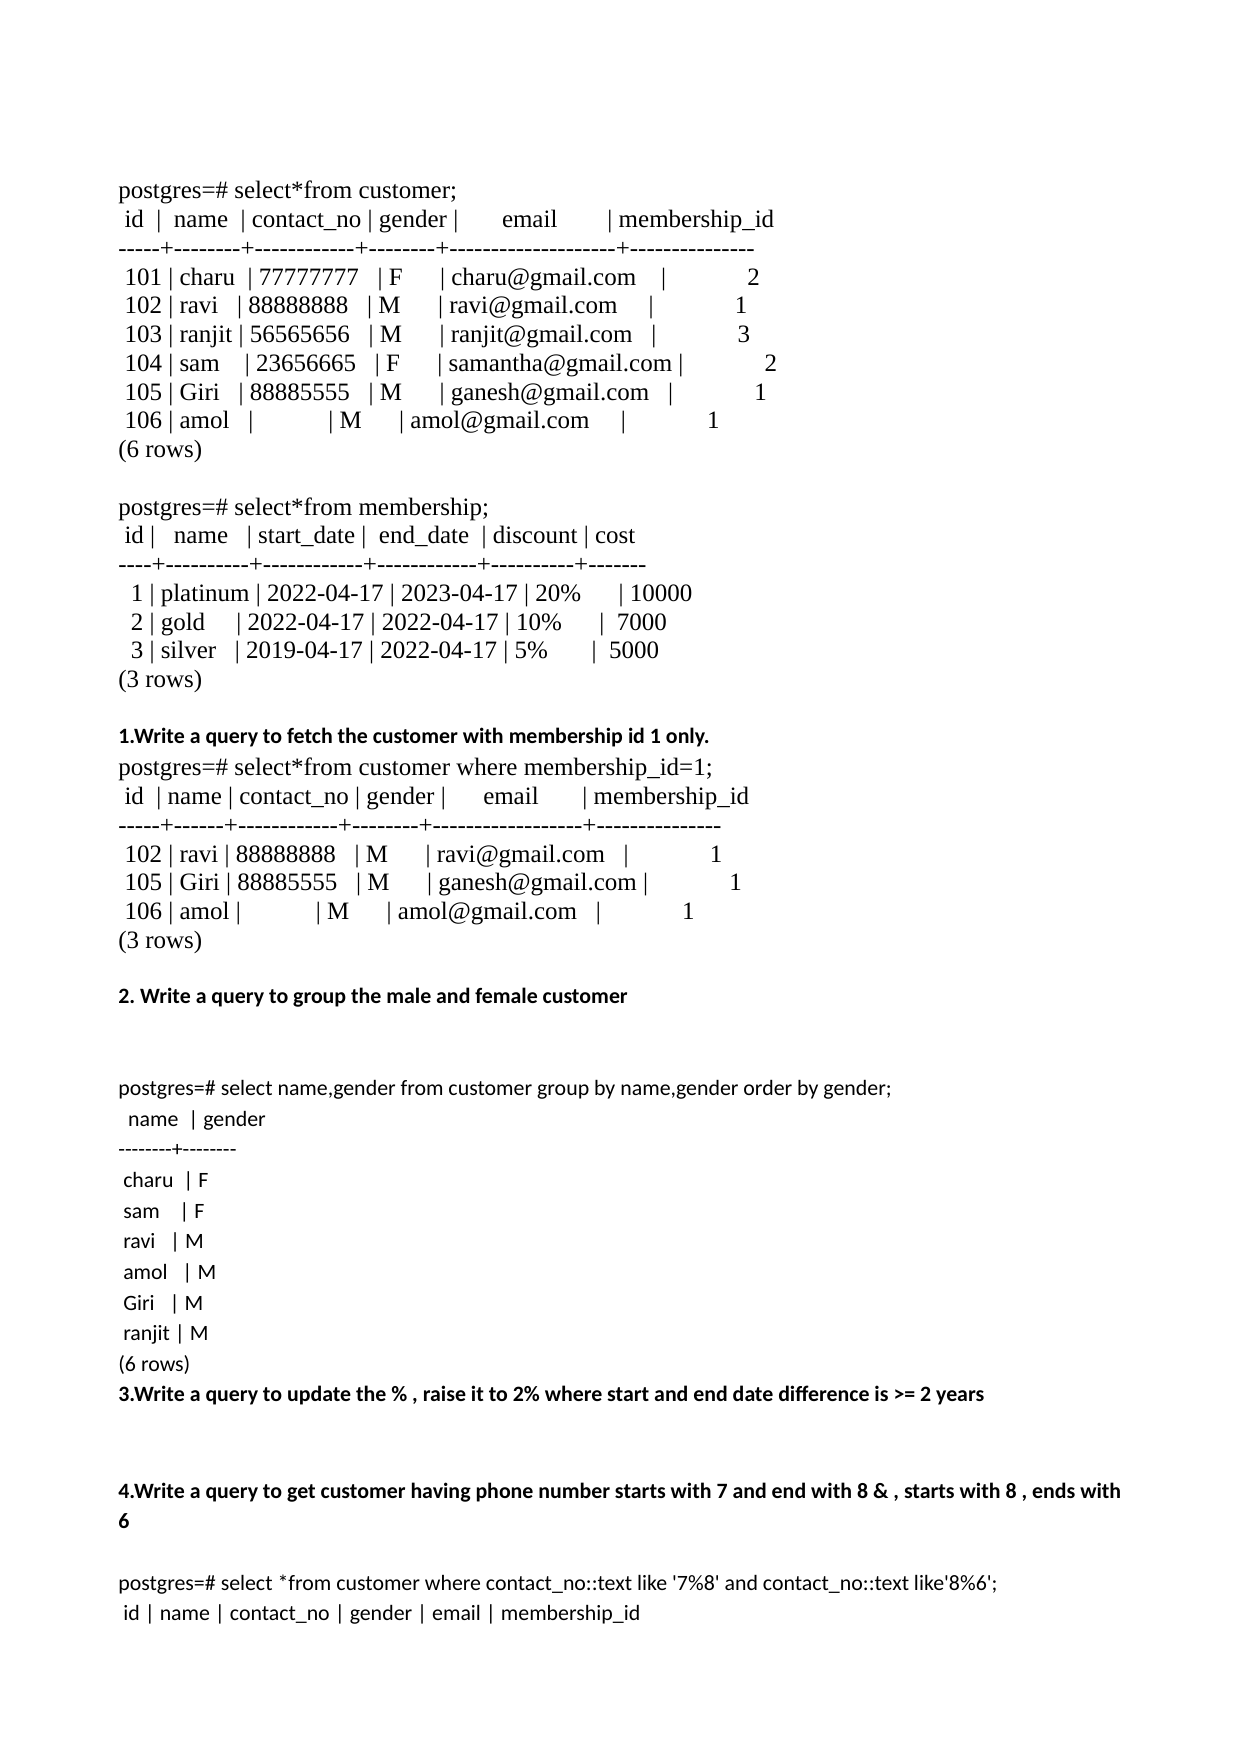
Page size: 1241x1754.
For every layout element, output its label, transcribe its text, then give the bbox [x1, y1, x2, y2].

text 102 | ravi | 88888888 | M | ravi@gmail.com | 1 [118, 839, 1122, 867]
text 102 | ravi | 88888888 | M | ravi@gmail.com | 1 [118, 291, 1122, 319]
text (3 rows) [118, 925, 1122, 954]
text (6 rows) [118, 434, 1122, 463]
text postgres=# select name,gender from customer group by name,gender order by gender; [118, 1074, 1122, 1101]
text --------+-------- [118, 1136, 1122, 1162]
text 105 | Giri | 88885555 | M | ganesh@gmail.com | 1 [118, 867, 1122, 896]
text 103 | ranjit | 56565656 | M | ranjit@gmail.com | 3 [118, 319, 1122, 348]
text -----+------+------------+--------+------------------+--------------- [118, 810, 1122, 839]
text id | name | contact_no | gender | email | membership_id [118, 1599, 1122, 1626]
text 1 | platinum | 2022-04-17 | 2023-04-17 | 20% | 10000 [118, 578, 1122, 607]
text sam | F [118, 1197, 1122, 1223]
text 101 | charu | 77777777 | F | charu@gmail.com | 2 [118, 262, 1122, 291]
text 4.Write a query to get customer having phone number starts with 7 and end with 8 & , starts with 8 , ends with 6 [118, 1477, 1122, 1534]
text ranjit | M [118, 1319, 1122, 1346]
text 105 | Giri | 88885555 | M | ganesh@gmail.com | 1 [118, 377, 1122, 406]
text postgres=# select *from customer where contact_no::text like '7%8' and contact_no::text like'8%6'; [118, 1569, 1122, 1595]
text 106 | amol | | M | amol@gmail.com | 1 [118, 896, 1122, 925]
text postgres=# select*from customer where membership_id=1; [118, 752, 1122, 781]
text 2. Write a query to group the male and female customer [118, 982, 1122, 1009]
text 106 | amol | | M | amol@gmail.com | 1 [118, 406, 1122, 434]
text charu | F [118, 1166, 1122, 1193]
text (3 rows) [118, 664, 1122, 693]
text postgres=# select*from customer; [118, 176, 1122, 204]
text ravi | M [118, 1227, 1122, 1254]
text 104 | sam | 23656665 | F | samantha@gmail.com | 2 [118, 348, 1122, 377]
text 2 | gold | 2022-04-17 | 2022-04-17 | 10% | 7000 [118, 607, 1122, 636]
text id | name | start_date | end_date | discount | cost [118, 521, 1122, 549]
text (6 rows) [118, 1350, 1122, 1377]
text id | name | contact_no | gender | email | membership_id [118, 204, 1122, 233]
text -----+--------+------------+--------+--------------------+--------------- [118, 233, 1122, 262]
text 3.Write a query to update the % , raise it to 2% where start and end date difference is >= 2 years [118, 1381, 1122, 1407]
text ----+----------+------------+------------+----------+------- [118, 549, 1122, 578]
text 3 | silver | 2019-04-17 | 2022-04-17 | 5% | 5000 [118, 636, 1122, 664]
text amol | M [118, 1258, 1122, 1285]
text postgres=# select*from membership; [118, 492, 1122, 521]
text id | name | contact_no | gender | email | membership_id [118, 781, 1122, 810]
text name | gender [118, 1105, 1122, 1132]
text 1.Write a query to fetch the customer with membership id 1 only. [118, 722, 1122, 748]
text Giri | M [118, 1289, 1122, 1315]
